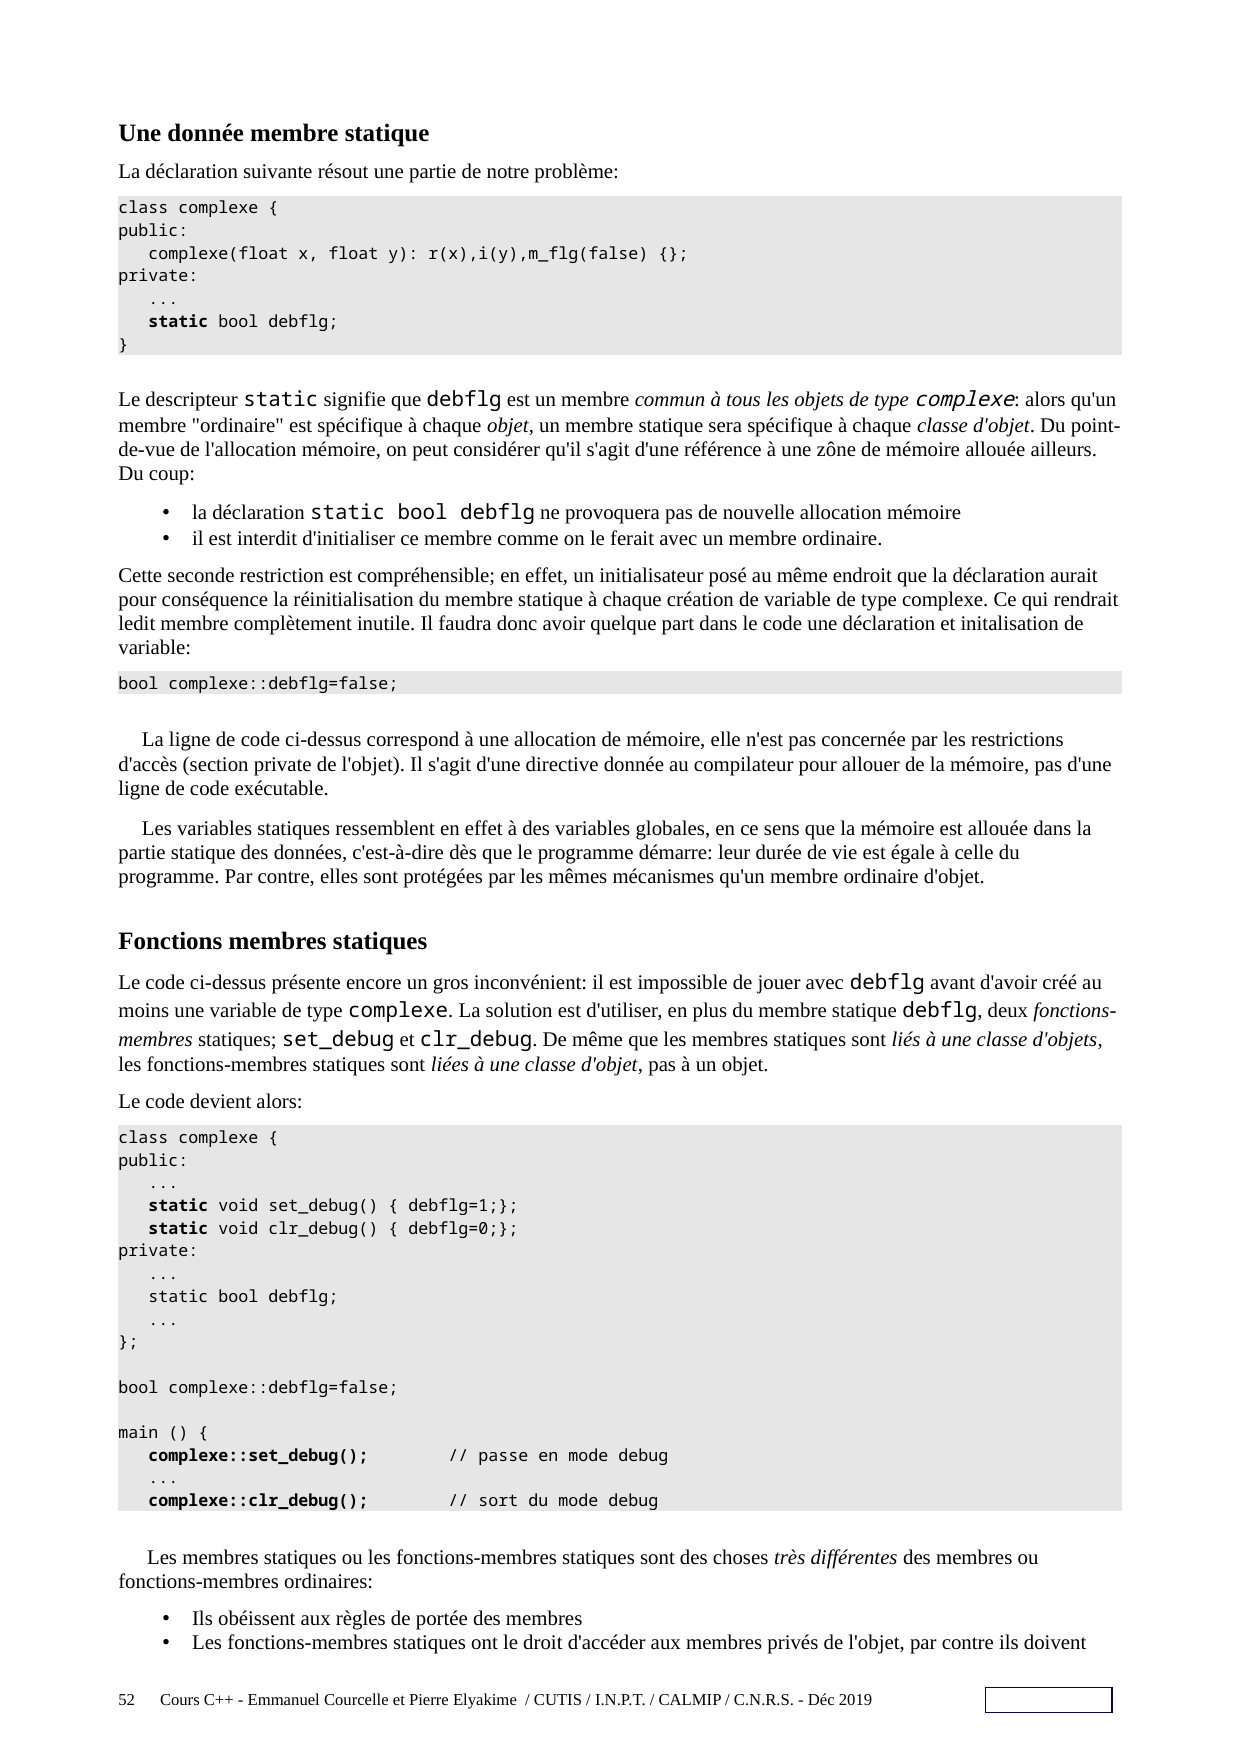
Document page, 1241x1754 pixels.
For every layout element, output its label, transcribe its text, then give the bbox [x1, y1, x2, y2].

subtitle Une donnée membre statique [118, 118, 1122, 147]
text main () { [118, 1421, 1122, 1443]
text bool complexe::debflg=false; [118, 1375, 1122, 1398]
subtitle Fonctions membres statiques [118, 926, 1122, 954]
text ... [118, 1171, 1122, 1193]
list Ils obéissent aux règles de portée des membres [162, 1606, 1122, 1629]
text bool complexe::debflg=false; [118, 671, 1122, 694]
text static void clr_debug() { debflg=0;}; [118, 1216, 1122, 1239]
text ... [118, 1262, 1122, 1284]
text public: [118, 1148, 1122, 1171]
text } [118, 332, 1122, 355]
text static void set_debug() { debflg=1;}; [118, 1193, 1122, 1216]
text class complexe { [118, 196, 1122, 219]
text La ligne de code ci-dessus correspond à une allocation de mémoire, elle n'est pas concernée par les restrictions d'accès (section private de l'objet). Il s'agit d'une directive donnée au compilateur pour allouer de la mémoire, pas d'une ligne de code exécutable. [118, 723, 1122, 799]
text ... [118, 1307, 1122, 1330]
text Le code ci-dessus présente encore un gros inconvénient: il est impossible de jouer avec debflg avant d'avoir créé au moins une variable de type complexe. La solution est d'utiliser, en plus du membre statique debflg, deux fonctions-membres statiques; set_debug et clr_debug. De même que les membres statiques sont liés à une classe d'objets, les fonctions-membres statiques sont liées à une classe d'objet, pas à un objet. [118, 967, 1122, 1076]
text static bool debflg; [118, 309, 1122, 332]
text La déclaration suivante résout une partie de notre problème: [118, 159, 1122, 183]
text complexe(float x, float y): r(x),i(y),m_flg(false) {}; [118, 241, 1122, 264]
text complexe::set_debug(); // passe en mode debug [118, 1443, 1122, 1466]
text public: [118, 219, 1122, 241]
text }; [118, 1330, 1122, 1352]
list la déclaration static bool debflg ne provoquera pas de nouvelle allocation mémoire [162, 497, 1122, 526]
text static bool debflg; [118, 1284, 1122, 1307]
text Cette seconde restriction est compréhensible; en effet, un initialisateur posé au même endroit que la déclaration aurait pour conséquence la réinitialisation du membre statique à chaque création de variable de type complexe. Ce qui rendrait ledit membre complètement inutile. Il faudra donc avoir quelque part dans le code une déclaration et initalisation de variable: [118, 562, 1122, 659]
text complexe::clr_debug(); // sort du mode debug [118, 1489, 1122, 1511]
text Les variables statiques ressemblent en effet à des variables globales, en ce sens que la mémoire est allouée dans la partie statique des données, c'est-à-dire dès que le programme démarre: leur durée de vie est égale à celle du programme. Par contre, elles sont protégées par les mêmes mécanismes qu'un membre ordinaire d'objet. [118, 812, 1122, 888]
text ... [118, 287, 1122, 309]
list il est interdit d'initialiser ce membre comme on le ferait avec un membre ordinaire. [162, 526, 1122, 550]
text private: [118, 1239, 1122, 1262]
text Les membres statiques ou les fonctions-membres statiques sont des choses très différentes des membres ou fonctions-membres ordinaires: [118, 1541, 1122, 1593]
text private: [118, 264, 1122, 287]
list Les fonctions-membres statiques ont le droit d'accéder aux membres privés de l'objet, par contre ils doivent [162, 1629, 1122, 1654]
text Le descripteur static signifie que debflg est un membre commun à tous les objets de type complexe: alors qu'un membre "ordinaire" est spécifique à chaque objet, un membre statique sera spécifique à chaque classe d'objet. Du point-de-vue de l'allocation mémoire, on peut considérer qu'il s'agit d'une référence à une zône de mémoire allouée ailleurs. Du coup: [118, 384, 1122, 485]
text Le code devient alors: [118, 1089, 1122, 1113]
text ... [118, 1466, 1122, 1489]
text class complexe { [118, 1125, 1122, 1148]
